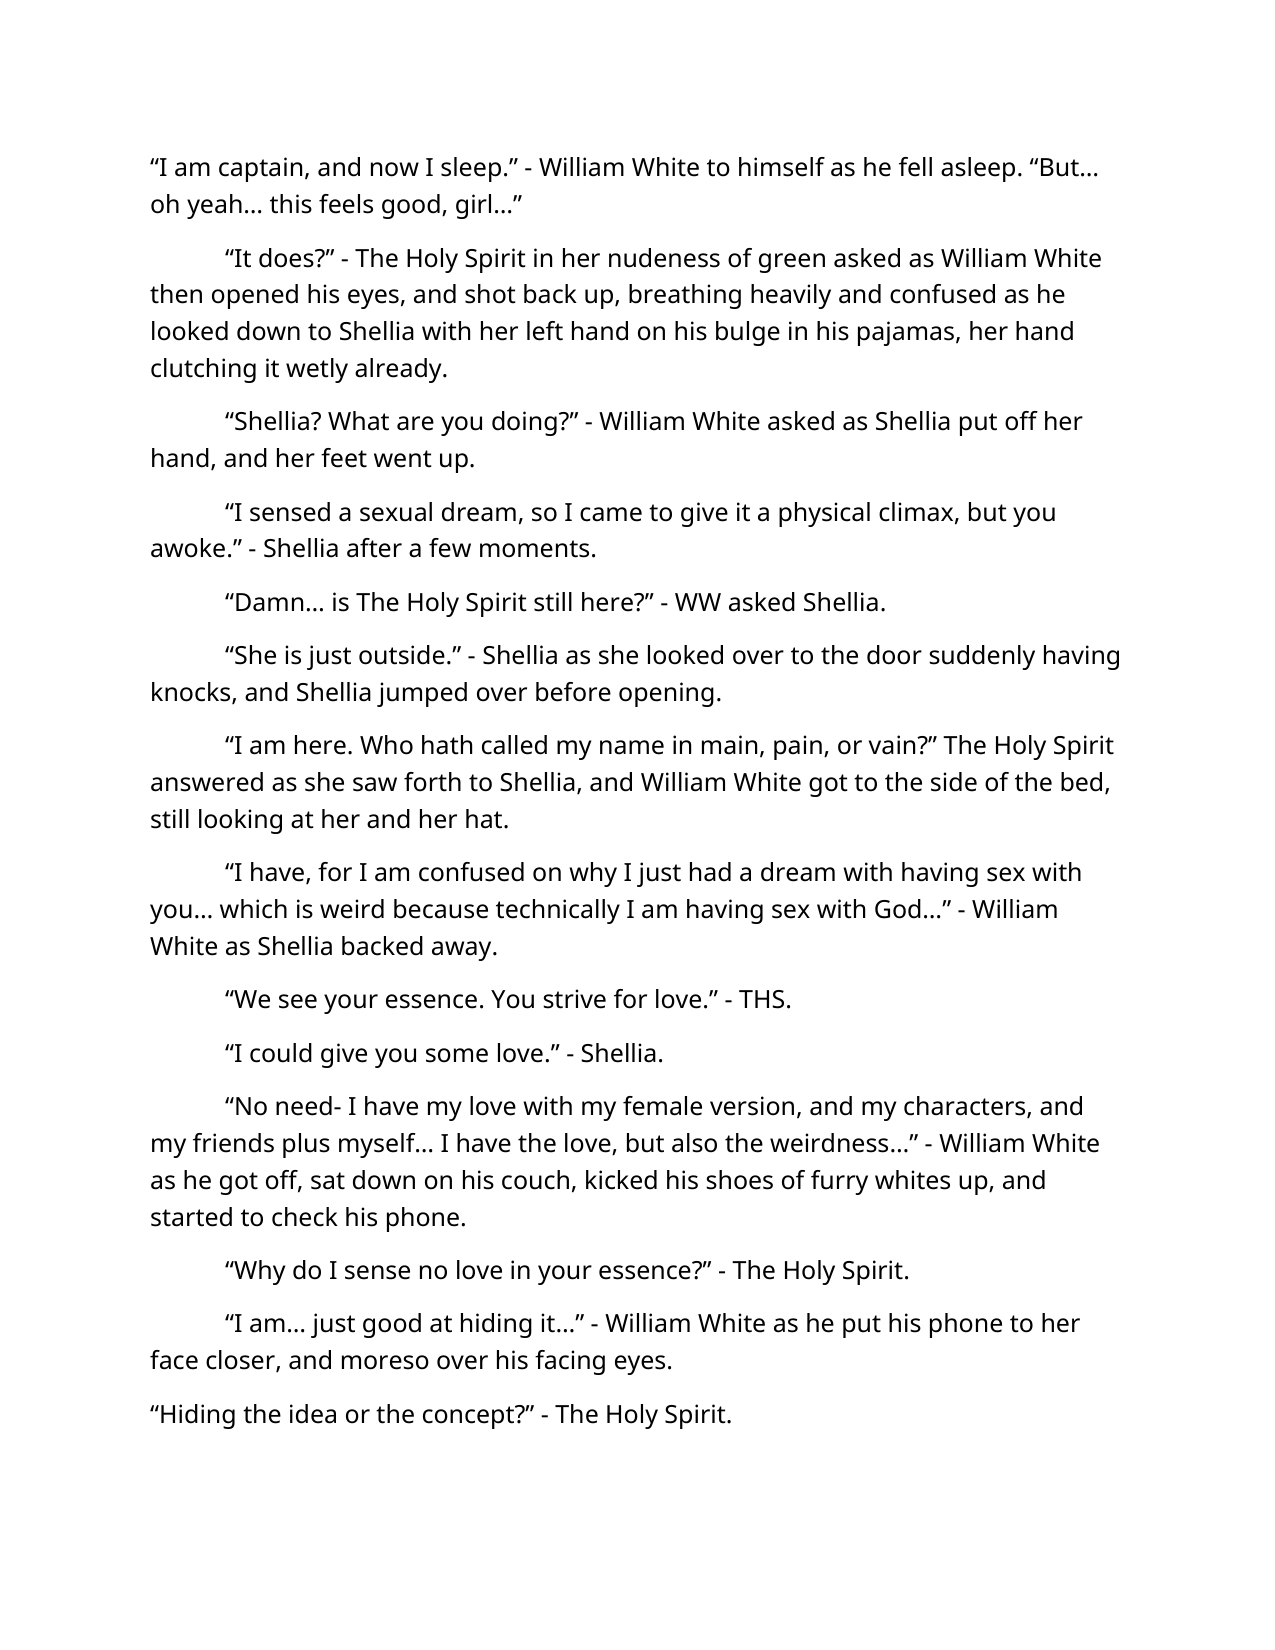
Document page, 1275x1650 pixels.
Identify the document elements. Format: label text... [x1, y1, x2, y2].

text “Why do I sense no love in your essence?” - The Holy Spirit. [150, 1253, 1125, 1287]
text “Damn… is The Holy Spirit still here?” - WW asked Shellia. [150, 584, 1125, 618]
text “No need- I have my love with my female version, and my characters, and my friends plus myself… I have the love, but also the weirdness…” - William White as he got off, sat down on his couch, kicked his shoes of furry whites up, and started to check his phone. [150, 1089, 1125, 1233]
text “I am… just good at hiding it…” - William White as he put his phone to her face closer, and moreso over his facing eyes. [150, 1306, 1125, 1377]
text “It does?” - The Holy Spirit in her nudeness of green asked as William White then opened his eyes, and shot back up, breathing heavily and confused as he looked down to Shellia with her left hand on his bulge in his pajamas, her hand clutching it wetly already. [150, 240, 1125, 384]
text “She is just outside.” - Shellia as she looked over to the door suddenly having knocks, and Shellia jumped over before opening. [150, 638, 1125, 709]
text “I am here. Who hath called my name in main, pain, or vain?” The Holy Spirit answered as she saw forth to Shellia, and William White got to the side of the bed, still looking at her and her hat. [150, 728, 1125, 836]
text “I could give you some love.” - Shellia. [150, 1035, 1125, 1069]
text “I am captain, and now I sleep.” - William White to himself as he fell asleep. “But… oh yeah… this feels good, girl…” [150, 150, 1125, 221]
text “Hiding the idea or the concept?” - The Holy Spirit. [150, 1396, 1125, 1430]
text “Shellia? What are you doing?” - William White asked as Shellia put off her hand, and her feet went up. [150, 404, 1125, 475]
text “We see your essence. You strive for love.” - THS. [150, 982, 1125, 1016]
text “I have, for I am confused on why I just had a dream with having sex with you… which is weird because technically I am having sex with God…” - William White as Shellia backed away. [150, 855, 1125, 963]
text “I sensed a sexual dream, so I came to give it a physical climax, but you awoke.” - Shellia after a few moments. [150, 494, 1125, 565]
